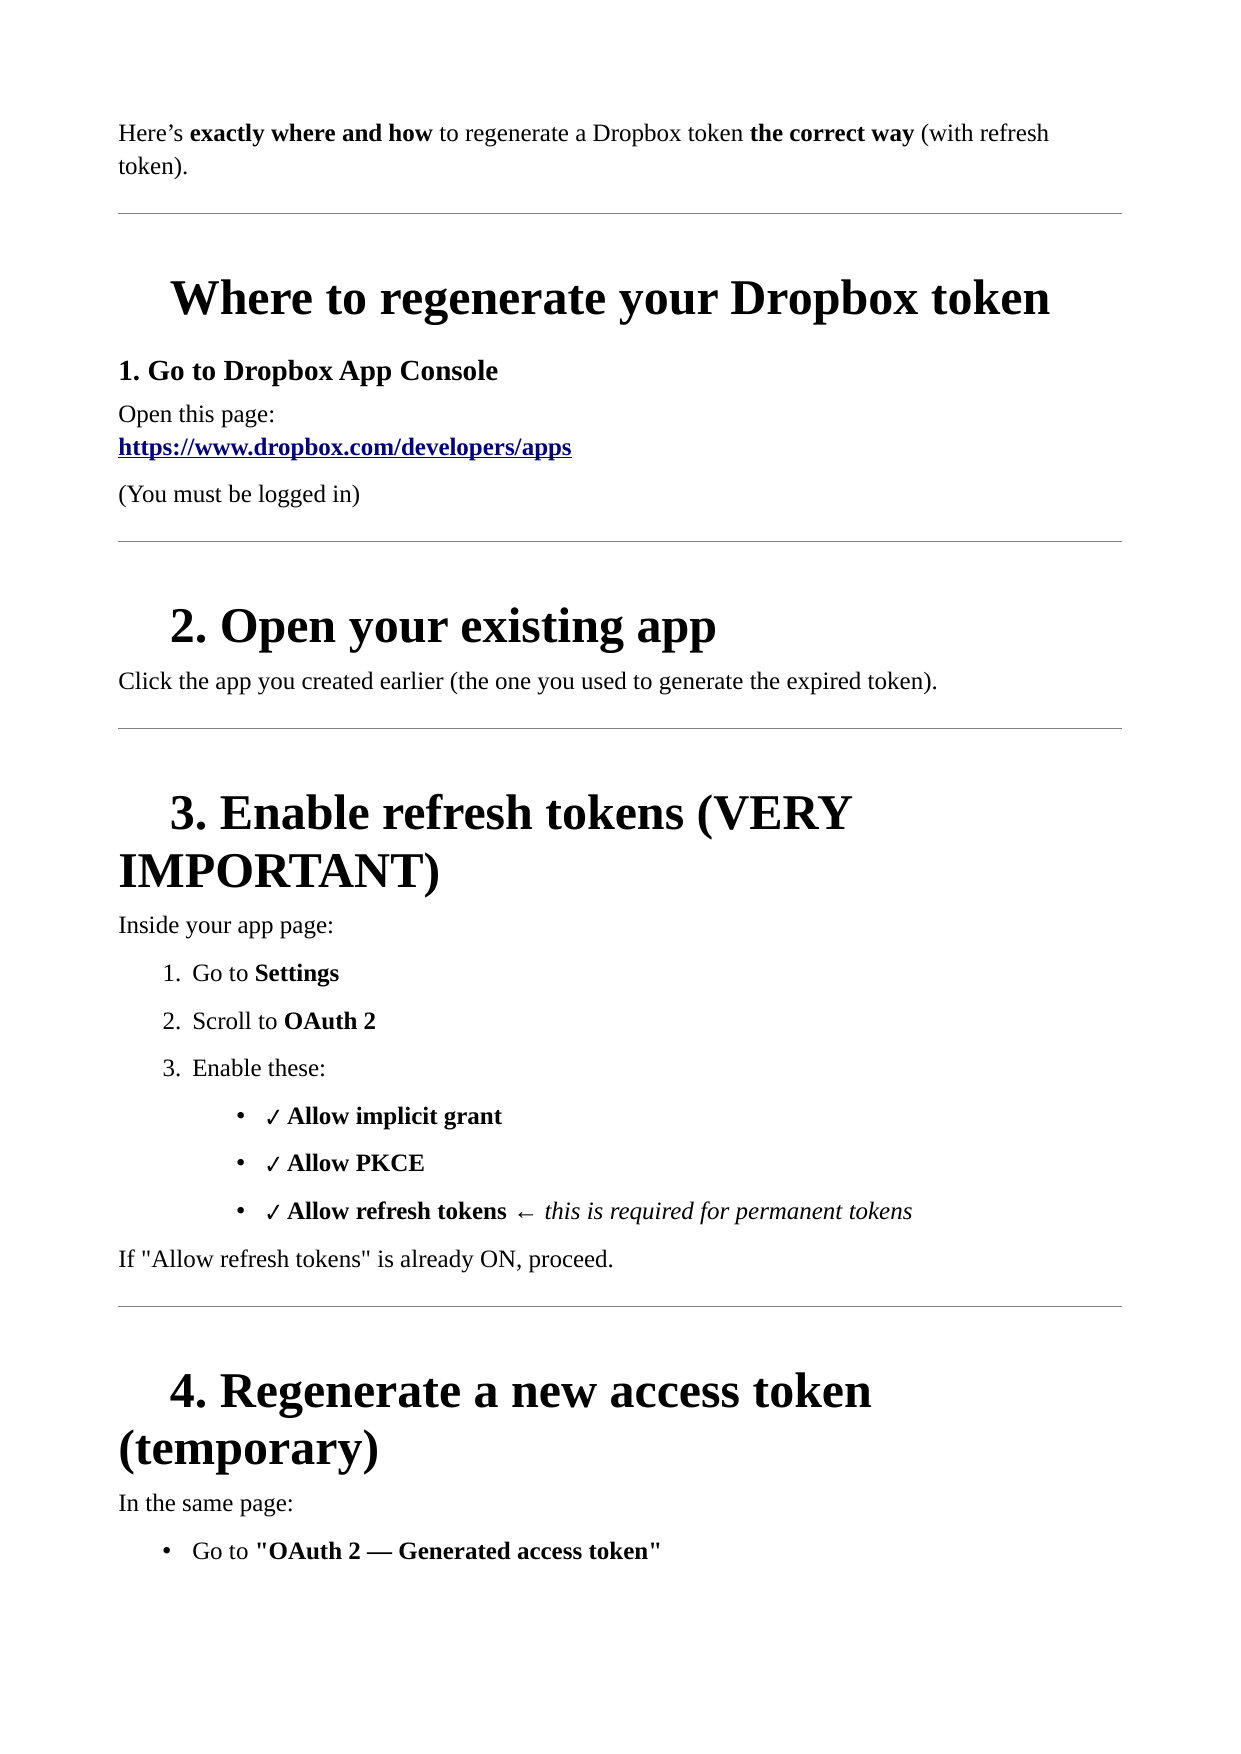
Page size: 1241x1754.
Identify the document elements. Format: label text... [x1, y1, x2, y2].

subtitle 1. Go to Dropbox App Console [118, 353, 1122, 386]
subtitle ✅ 4. Regenerate a new access token (temporary) [118, 1361, 1122, 1476]
text Inside your app page: [118, 911, 1122, 939]
subtitle ✅ 3. Enable refresh tokens (VERY IMPORTANT) [118, 783, 1122, 898]
list ✔ Allow PKCE [236, 1148, 1122, 1177]
text Click the app you created earlier (the one you used to generate the expired token). [118, 666, 1122, 695]
list Go to Settings [162, 958, 1122, 987]
text Here’s exactly where and how to regenerate a Dropbox token the correct way (with refresh token). [118, 118, 1122, 180]
list Scroll to OAuth 2 [162, 1006, 1122, 1034]
text In the same page: [118, 1488, 1122, 1517]
list Go to "OAuth 2 — Generated access token" [162, 1536, 1122, 1564]
text Open this page: https://www.dropbox.com/developers/apps [118, 399, 1122, 460]
list Enable these: [162, 1053, 1122, 1082]
list ✔ Allow refresh tokens ← this is required for permanent tokens [236, 1196, 1122, 1225]
text (You must be logged in) [118, 479, 1122, 508]
list ✔ Allow implicit grant [236, 1101, 1122, 1130]
subtitle ✅ Where to regenerate your Dropbox token [118, 268, 1122, 326]
subtitle ✅ 2. Open your existing app [118, 596, 1122, 654]
text If "Allow refresh tokens" is already ON, proceed. [118, 1244, 1122, 1272]
